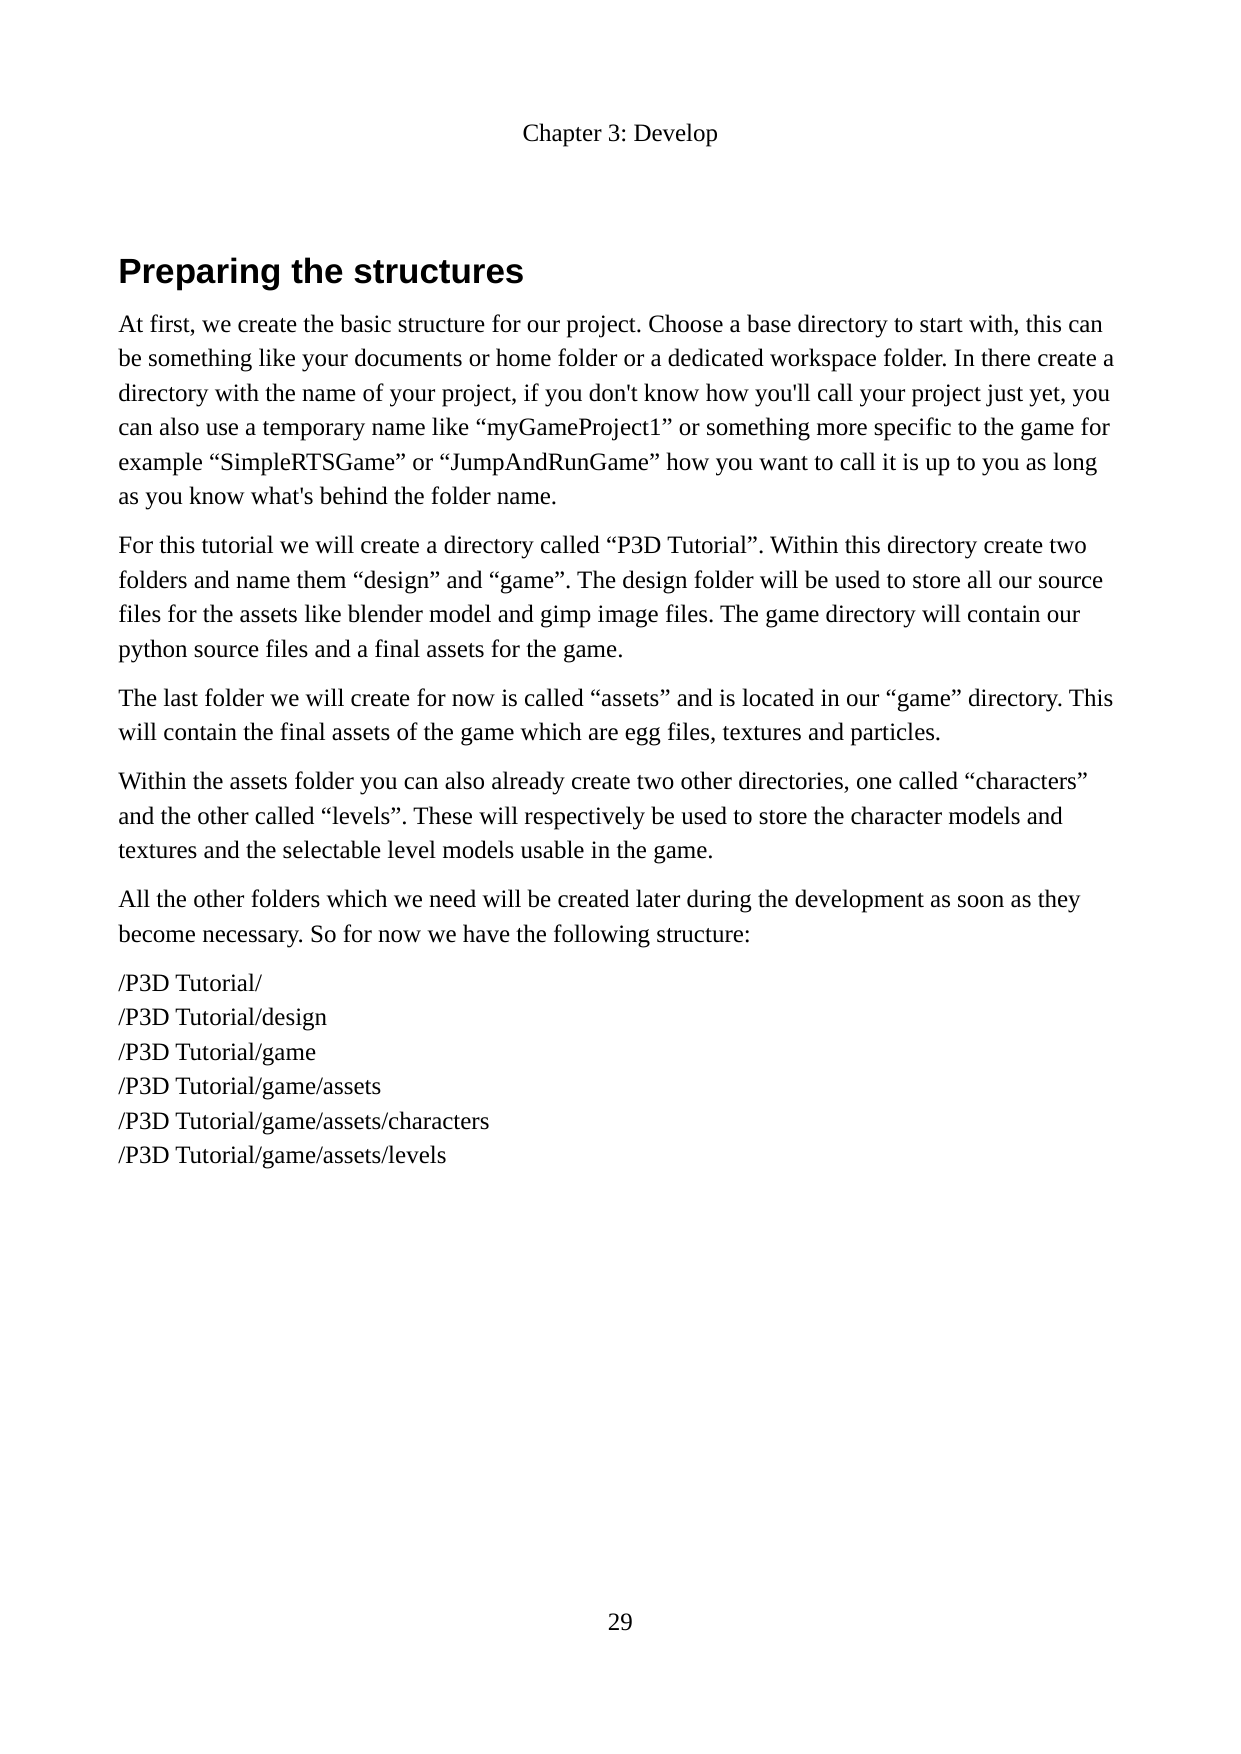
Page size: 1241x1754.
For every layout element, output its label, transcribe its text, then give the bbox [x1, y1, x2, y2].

text All the other folders which we need will be created later during the development as soon as they become necessary. So for now we have the following structure: [118, 884, 1122, 947]
subtitle Preparing the structures [118, 250, 1122, 290]
text Within the assets folder you can also already create two other directories, one called “characters” and the other called “levels”. These will respectively be used to store the character models and textures and the selectable level models usable in the game. [118, 766, 1122, 864]
text For this tutorial we will create a directory called “P3D Tutorial”. Within this directory create two folders and name them “design” and “game”. The design folder will be used to store all our source files for the assets like blender model and gimp image files. The game directory will contain our python source files and a final assets for the game. [118, 530, 1122, 662]
text /P3D Tutorial/ /P3D Tutorial/design /P3D Tutorial/game /P3D Tutorial/game/assets /P3D Tutorial/game/assets/characters /P3D Tutorial/game/assets/levels [118, 968, 1122, 1169]
text The last folder we will create for now is called “assets” and is located in our “game” directory. This will contain the final assets of the game which are egg files, textures and particles. [118, 683, 1122, 746]
text At first, we create the basic structure for our project. Choose a base directory to start with, this can be something like your documents or home folder or a dedicated workspace folder. In there create a directory with the name of your project, if you don't know how you'll call your project just yet, you can also use a temporary name like “myGameProject1” or something more specific to the game for example “SimpleRTSGame” or “JumpAndRunGame” how you want to call it is up to you as long as you know what's behind the folder name. [118, 309, 1122, 510]
